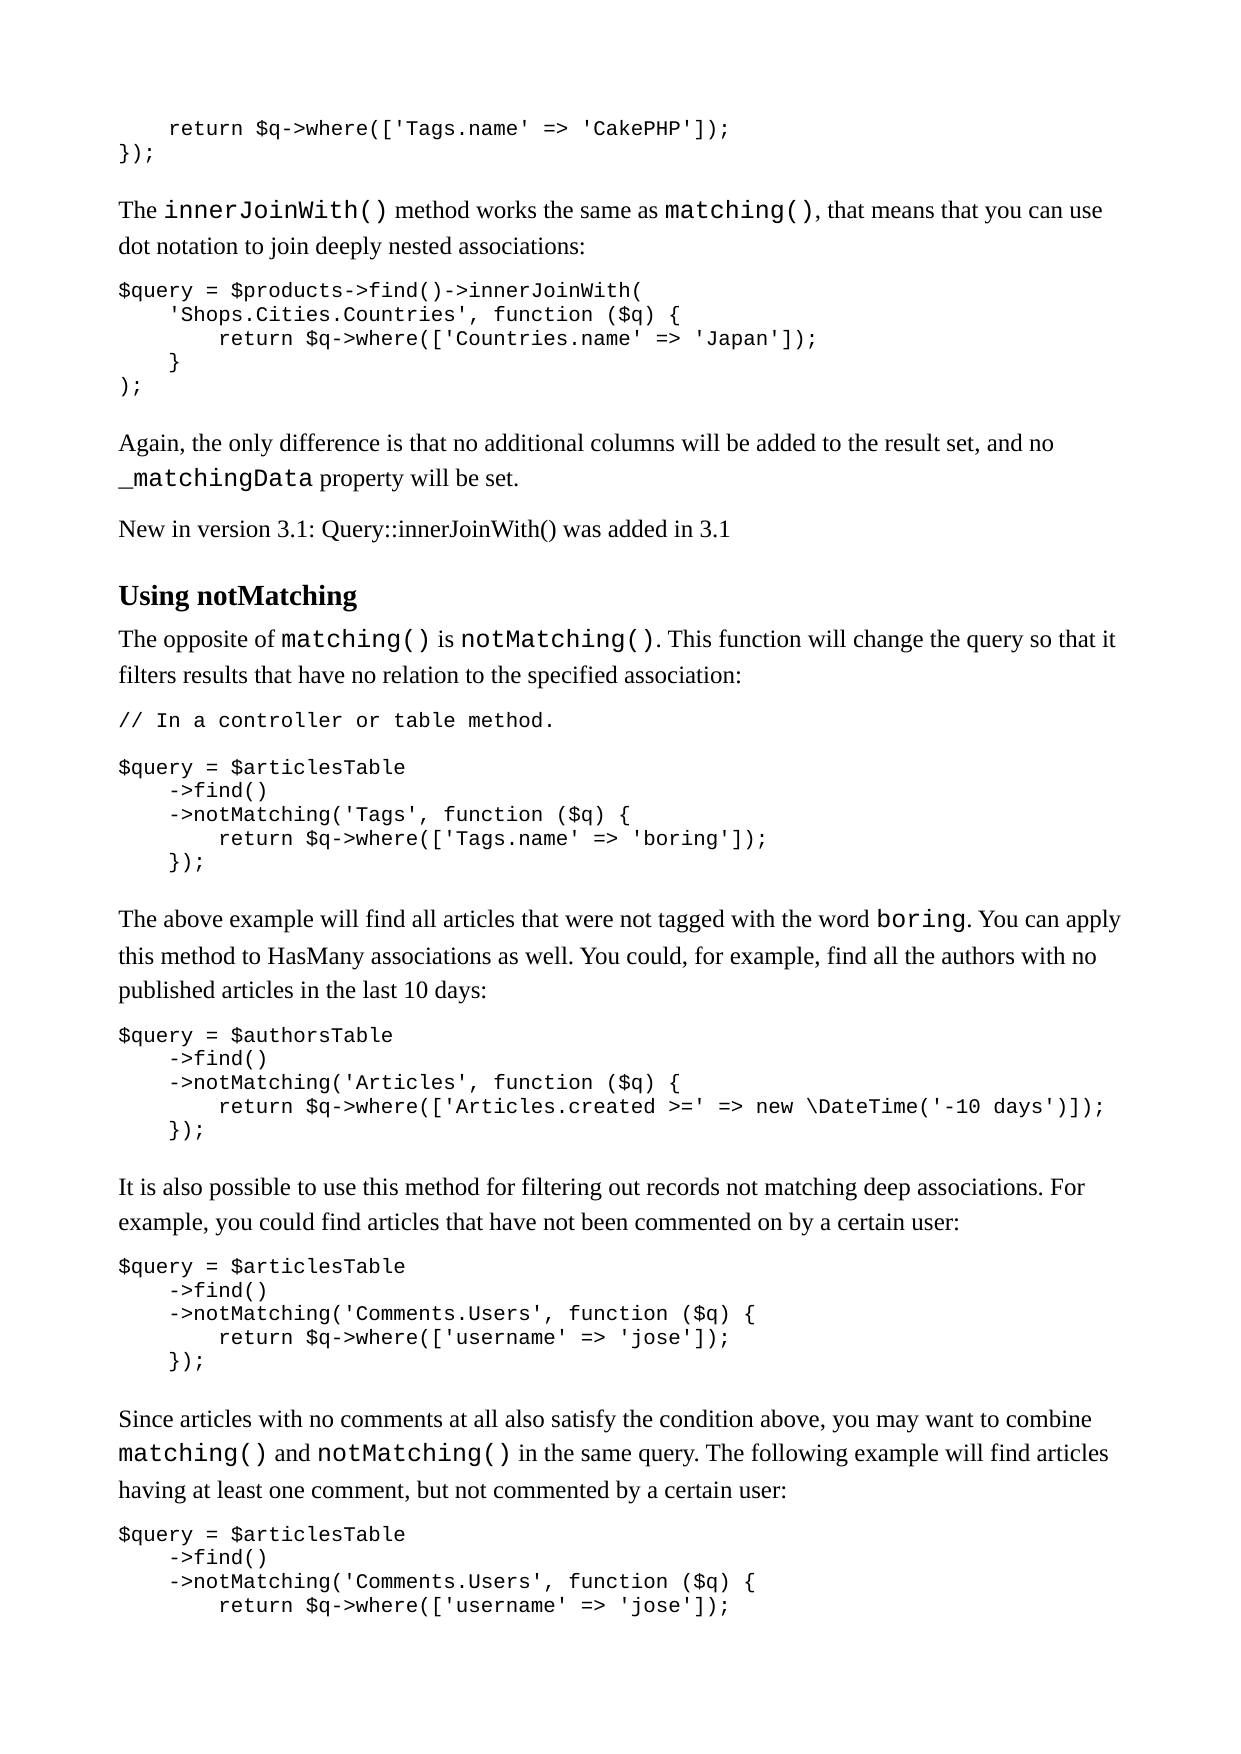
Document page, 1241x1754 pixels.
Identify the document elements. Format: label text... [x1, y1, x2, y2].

text $query = $products->find()->innerJoinWith( [118, 281, 1122, 304]
text ->find() [118, 1547, 1122, 1571]
text }); [118, 1119, 1122, 1143]
text $query = $articlesTable [118, 1524, 1122, 1547]
text ->notMatching('Comments.Users', function ($q) { [118, 1303, 1122, 1327]
text return $q->where(['Tags.name' => 'boring']); [118, 828, 1122, 851]
text The above example will find all articles that were not tagged with the word boring. You can apply this method to HasMany associations as well. You could, for example, find all the authors with no published articles in the last 10 days: [118, 904, 1122, 1004]
text ->notMatching('Comments.Users', function ($q) { [118, 1571, 1122, 1595]
text $query = $articlesTable [118, 757, 1122, 781]
text Since articles with no comments at all also satisfy the condition above, you may want to combine matching() and notMatching() in the same query. The following example will find articles having at least one comment, but not commented by a certain user: [118, 1404, 1122, 1503]
text It is also possible to use this method for filtering out records not matching deep associations. For example, you could find articles that have not been commented on by a certain user: [118, 1172, 1122, 1236]
text return $q->where(['username' => 'jose']); [118, 1327, 1122, 1351]
text New in version 3.1: Query::innerJoinWith() was added in 3.1 [118, 514, 1122, 543]
text The opposite of matching() is notMatching(). This function will change the query so that it filters results that have no relation to the specified association: [118, 624, 1122, 689]
text ); [118, 375, 1122, 399]
text 'Shops.Cities.Countries', function ($q) { [118, 304, 1122, 328]
text }); [118, 142, 1122, 165]
text // In a controller or table method. [118, 709, 1122, 733]
text $query = $articlesTable [118, 1256, 1122, 1279]
text } [118, 351, 1122, 375]
text ->find() [118, 781, 1122, 804]
text ->notMatching('Articles', function ($q) { [118, 1072, 1122, 1096]
text }); [118, 1351, 1122, 1374]
text return $q->where(['Tags.name' => 'CakePHP']); [118, 118, 1122, 142]
text ->notMatching('Tags', function ($q) { [118, 804, 1122, 828]
text ->find() [118, 1279, 1122, 1303]
subtitle Using notMatching [118, 578, 1122, 611]
text The innerJoinWith() method works the same as matching(), that means that you can use dot notation to join deeply nested associations: [118, 195, 1122, 260]
text Again, the only difference is that no additional columns will be added to the result set, and no _matchingData property will be set. [118, 428, 1122, 493]
text }); [118, 851, 1122, 875]
text return $q->where(['username' => 'jose']); [118, 1595, 1122, 1618]
text $query = $authorsTable [118, 1025, 1122, 1048]
text return $q->where(['Articles.created >=' => new \DateTime('-10 days')]); [118, 1096, 1122, 1119]
text ->find() [118, 1048, 1122, 1072]
text return $q->where(['Countries.name' => 'Japan']); [118, 328, 1122, 351]
